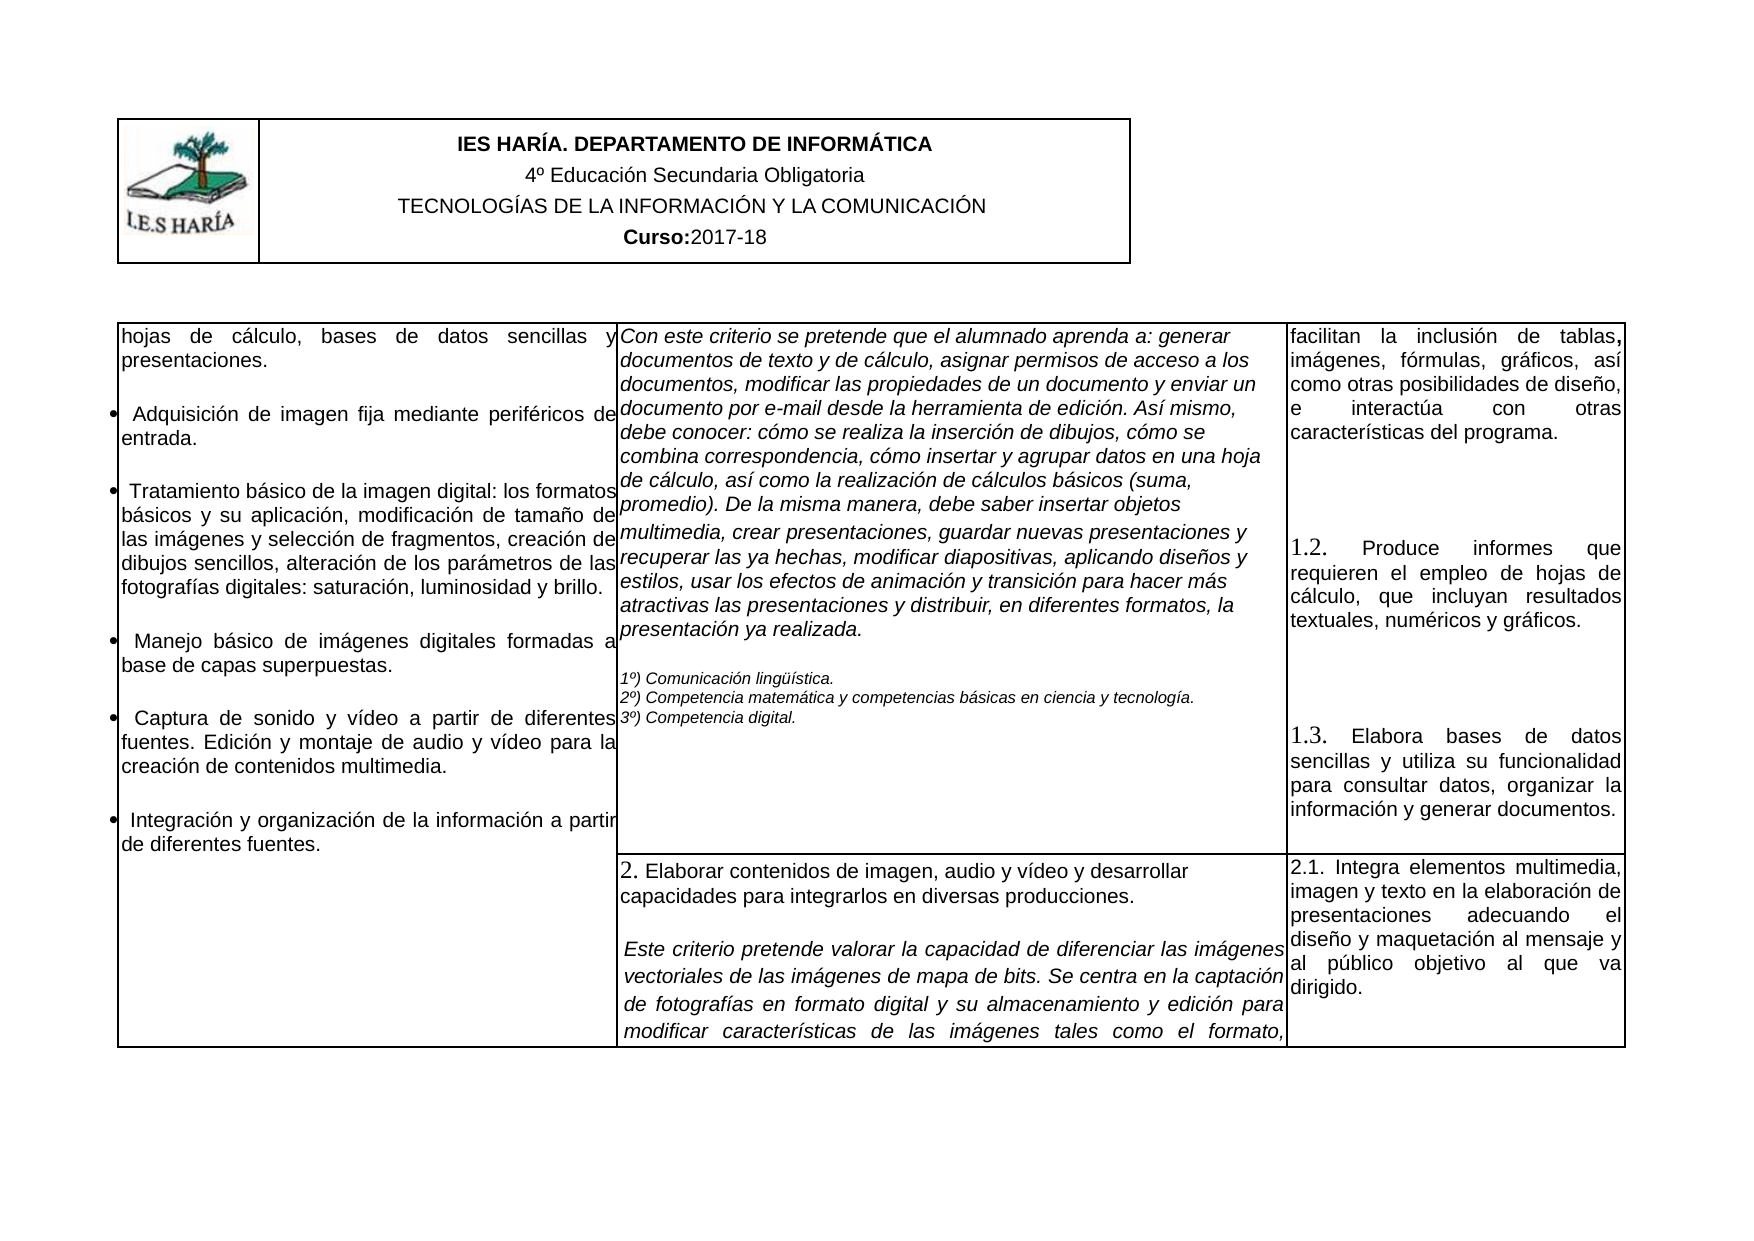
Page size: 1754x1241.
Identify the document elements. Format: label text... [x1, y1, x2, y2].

table_cell 2. Elaborar contenidos de imagen, audio y vídeo y desarrollar capacidades para integrarlos en diversas producciones. Este criterio pretende valorar la capacidad de diferenciar las imágenes vectoriales de las imágenes de mapa de bits. Se centra en la captación de fotografías en formato digital y su almacenamiento y edición para modificar características de las imágenes tales como el formato, [618, 855, 1286, 1046]
table_cell [1629, 322, 1636, 853]
picture [123, 126, 254, 235]
table_cell [1629, 853, 1636, 1046]
table_cell facilitan la inclusión de tablas, imágenes, fórmulas, gráficos, así como otras posibilidades de diseño, e interactúa con otras características del programa. 1.2. Produce informes que requieren el empleo de hojas de cálculo, que incluyan resultados textuales, numéricos y gráficos. 1.3. Elabora bases de datos sencillas y utiliza su funcionalidad para consultar datos, organizar la información y generar documentos. [1288, 324, 1624, 853]
table_cell Con este criterio se pretende que el alumnado aprenda a: generar documentos de texto y de cálculo, asignar permisos de acceso a los documentos, modificar las propiedades de un documento y enviar un documento por e-mail desde la herramienta de edición. Así mismo, debe conocer: cómo se realiza la inserción de dibujos, cómo se combina correspondencia, cómo insertar y agrupar datos en una hoja de cálculo, así como la realización de cálculos básicos (suma, promedio). De la misma manera, debe saber insertar objetos multimedia, crear presentaciones, guardar nuevas presentaciones y recuperar las ya hechas, modificar diapositivas, aplicando diseños y estilos, usar los efectos de animación y transición para hacer más atractivas las presentaciones y distribuir, en diferentes formatos, la presentación ya realizada. 1º) Comunicación lingüística. 2º) Competencia matemática y competencias básicas en ciencia y tecnología. 3º) Competencia digital. [618, 324, 1286, 853]
table_cell · Manejo de software ofimático de producción de documentación electrónica: procesador de texto, hojas de cálculo, bases de datos sencillas y presentaciones. · Adquisición de imagen fija mediante periféricos de entrada. · Tratamiento básico de la imagen digital: los formatos básicos y su aplicación, modificación de tamaño de las imágenes y selección de fragmentos, creación de dibujos sencillos, alteración de los parámetros de las fotografías digitales: saturación, luminosidad y brillo. · Manejo básico de imágenes digitales formadas a base de capas superpuestas. · Captura de sonido y vídeo a partir de diferentes fuentes. Edición y montaje de audio y vídeo para la creación de contenidos multimedia. · Integración y organización de la información a partir de diferentes fuentes. [119, 324, 616, 1046]
table_cell 2.1. Integra elementos multimedia, imagen y texto en la elaboración de presentaciones adecuando el diseño y maquetación al mensaje y al público objetivo al que va dirigido. [1288, 855, 1624, 1046]
